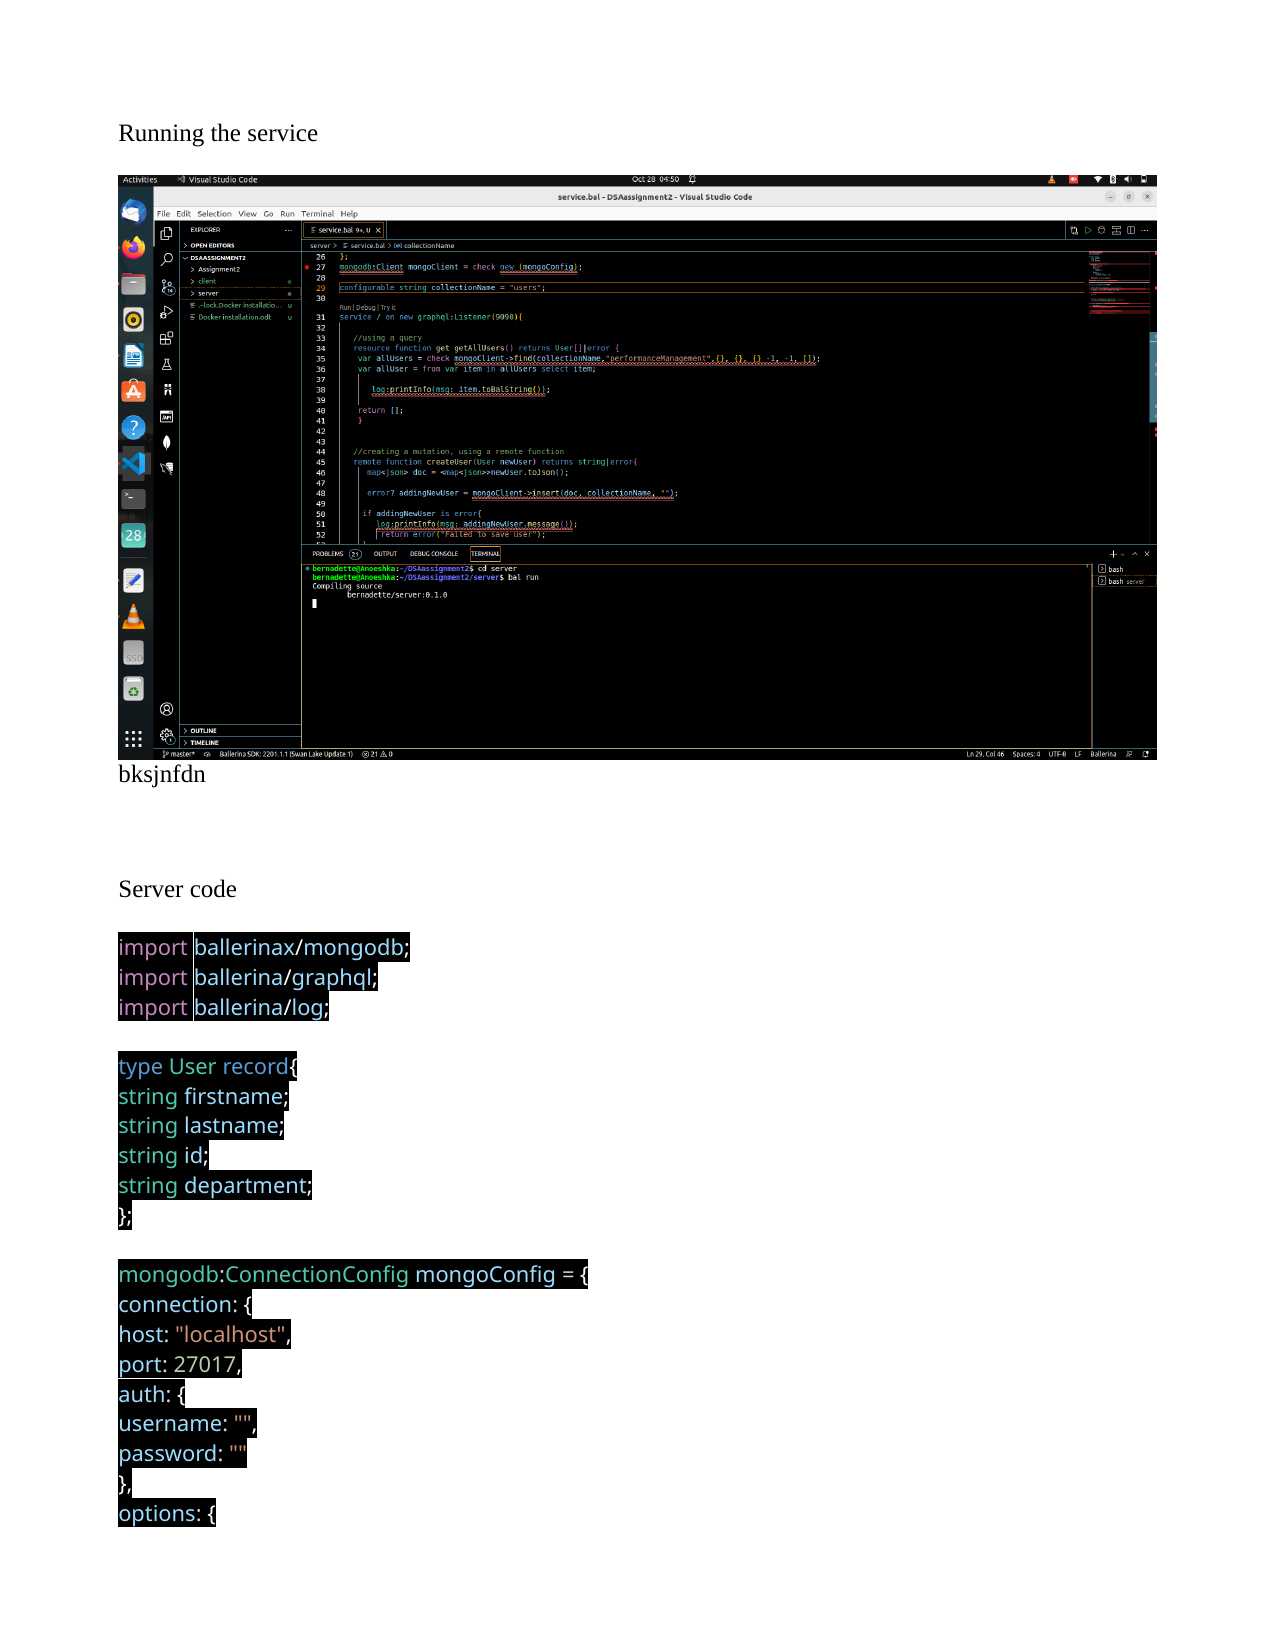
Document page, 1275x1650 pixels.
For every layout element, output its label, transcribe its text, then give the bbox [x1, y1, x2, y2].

text import ballerina/graphql; [118, 962, 1157, 991]
text }; [118, 1200, 1157, 1230]
text Running the service [118, 118, 1157, 147]
text auth: { [118, 1378, 1157, 1408]
text string lastname; [118, 1111, 1157, 1140]
text Server code [118, 874, 1157, 903]
text bksjnfdn [118, 760, 1157, 788]
picture [118, 175, 1157, 760]
text password: "" [118, 1438, 1157, 1468]
text import ballerinax/mongodb; [118, 932, 1157, 962]
text connection: { [118, 1289, 1157, 1319]
text username: "", [118, 1408, 1157, 1438]
text import ballerina/log; [118, 991, 1157, 1021]
text port: 27017, [118, 1349, 1157, 1378]
text string department; [118, 1170, 1157, 1200]
text string firstname; [118, 1081, 1157, 1111]
text type User record{ [118, 1051, 1157, 1081]
text host: "localhost", [118, 1319, 1157, 1349]
text }, [118, 1468, 1157, 1498]
text mongodb:ConnectionConfig mongoConfig = { [118, 1259, 1157, 1289]
text string id; [118, 1140, 1157, 1170]
text options: { [118, 1498, 1157, 1527]
